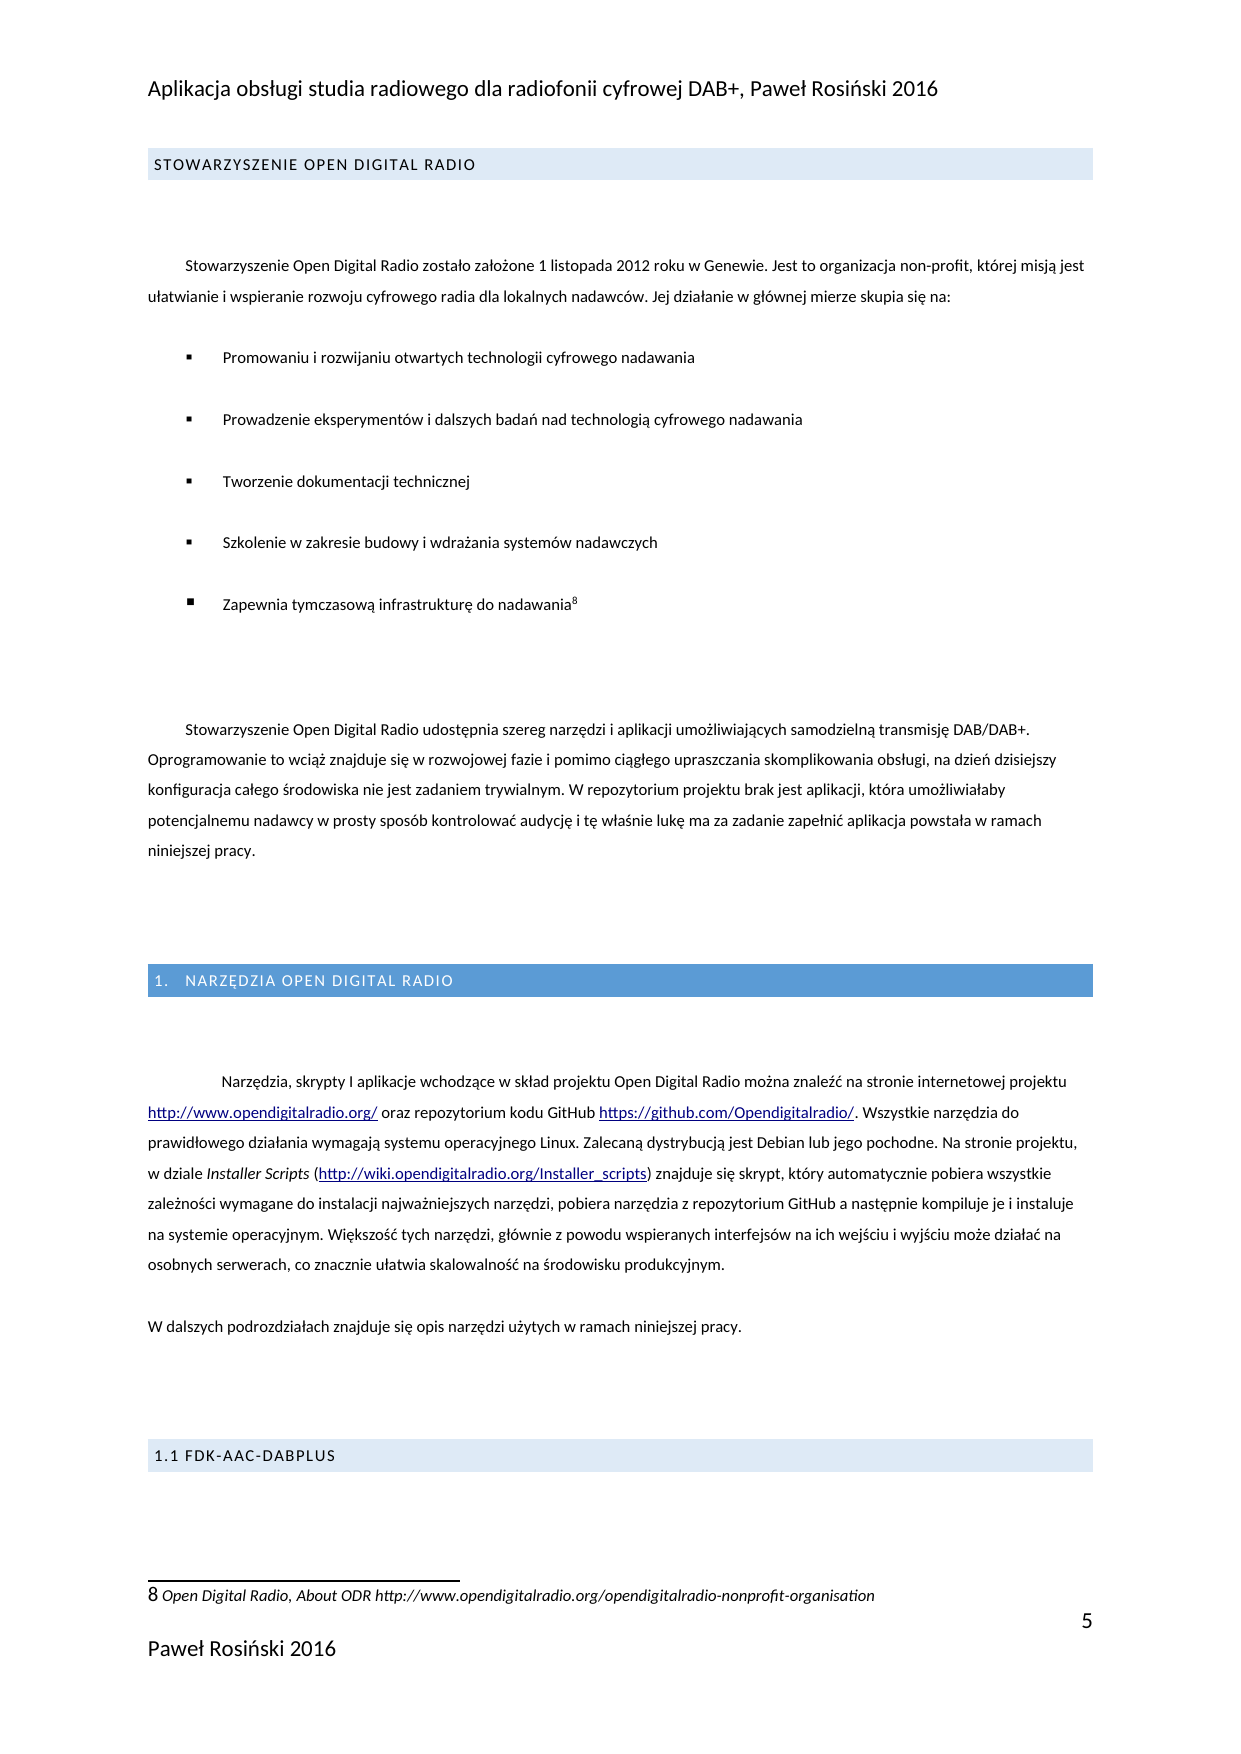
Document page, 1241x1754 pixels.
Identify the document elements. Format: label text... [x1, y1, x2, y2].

list Tworzenie dokumentacji technicznej [185, 471, 1093, 491]
list Narzędzia Open Digital Radio [154, 970, 1086, 990]
list Zapewnia tymczasową infrastrukturę do nadawania [185, 594, 1093, 615]
list Open Digital Radio, About ODR http://www.opendigitalradio.org/opendigitalradio-nonprofit-organisation [148, 1581, 1093, 1606]
text Stowarzyszenie Open Digital Radio zostało założone 1 listopada 2012 roku w Genewie. Jest to organizacja non-profit, której misją jest ułatwianie i wspieranie rozwoju cyfrowego radia dla lokalnych nadawców. Jej działanie w głównej mierze skupia się na: [148, 256, 1093, 306]
subtitle 1.1 fdk-aac-dabplus [154, 1445, 1086, 1466]
text Stowarzyszenie Open Digital Radio udostępnia szereg narzędzi i aplikacji umożliwiających samodzielną transmisję DAB/DAB+. Oprogramowanie to wciąż znajduje się w rozwojowej fazie i pomimo ciągłego upraszczania skomplikowania obsługi, na dzień dzisiejszy konfiguracja całego środowiska nie jest zadaniem trywialnym. W repozytorium projektu brak jest aplikacji, która umożliwiałaby potencjalnemu nadawcy w prosty sposób kontrolować audycję i tę właśnie lukę ma za zadanie zapełnić aplikacja powstała w ramach niniejszej pracy. [148, 719, 1093, 861]
list Promowaniu i rozwijaniu otwartych technologii cyfrowego nadawania [185, 348, 1093, 368]
subtitle Stowarzyszenie Open Digital Radio [154, 154, 1086, 174]
list Prowadzenie eksperymentów i dalszych badań nad technologią cyfrowego nadawania [185, 409, 1093, 429]
text Narzędzia, skrypty I aplikacje wchodzące w skład projektu Open Digital Radio można znaleźć na stronie internetowej projektu http://www.opendigitalradio.org/ oraz repozytorium kodu GitHub https://github.com/Opendigitalradio/. Wszystkie narzędzia do prawidłowego działania wymagają systemu operacyjnego Linux. Zalecaną dystrybucją jest Debian lub jego pochodne. Na stronie projektu, w dziale Installer Scripts (http://wiki.opendigitalradio.org/Installer_scripts) znajduje się skrypt, który automatycznie pobiera wszystkie zależności wymagane do instalacji najważniejszych narzędzi, pobiera narzędzia z repozytorium GitHub a następnie kompiluje je i instaluje na systemie operacyjnym. Większość tych narzędzi, głównie z powodu wspieranych interfejsów na ich wejściu i wyjściu może działać na osobnych serwerach, co znacznie ułatwia skalowalność na środowisku produkcyjnym. [148, 1072, 1093, 1274]
list Szkolenie w zakresie budowy i wdrażania systemów nadawczych [185, 533, 1093, 553]
text W dalszych podrozdziałach znajduje się opis narzędzi użytych w ramach niniejszej pracy. [148, 1316, 1093, 1336]
